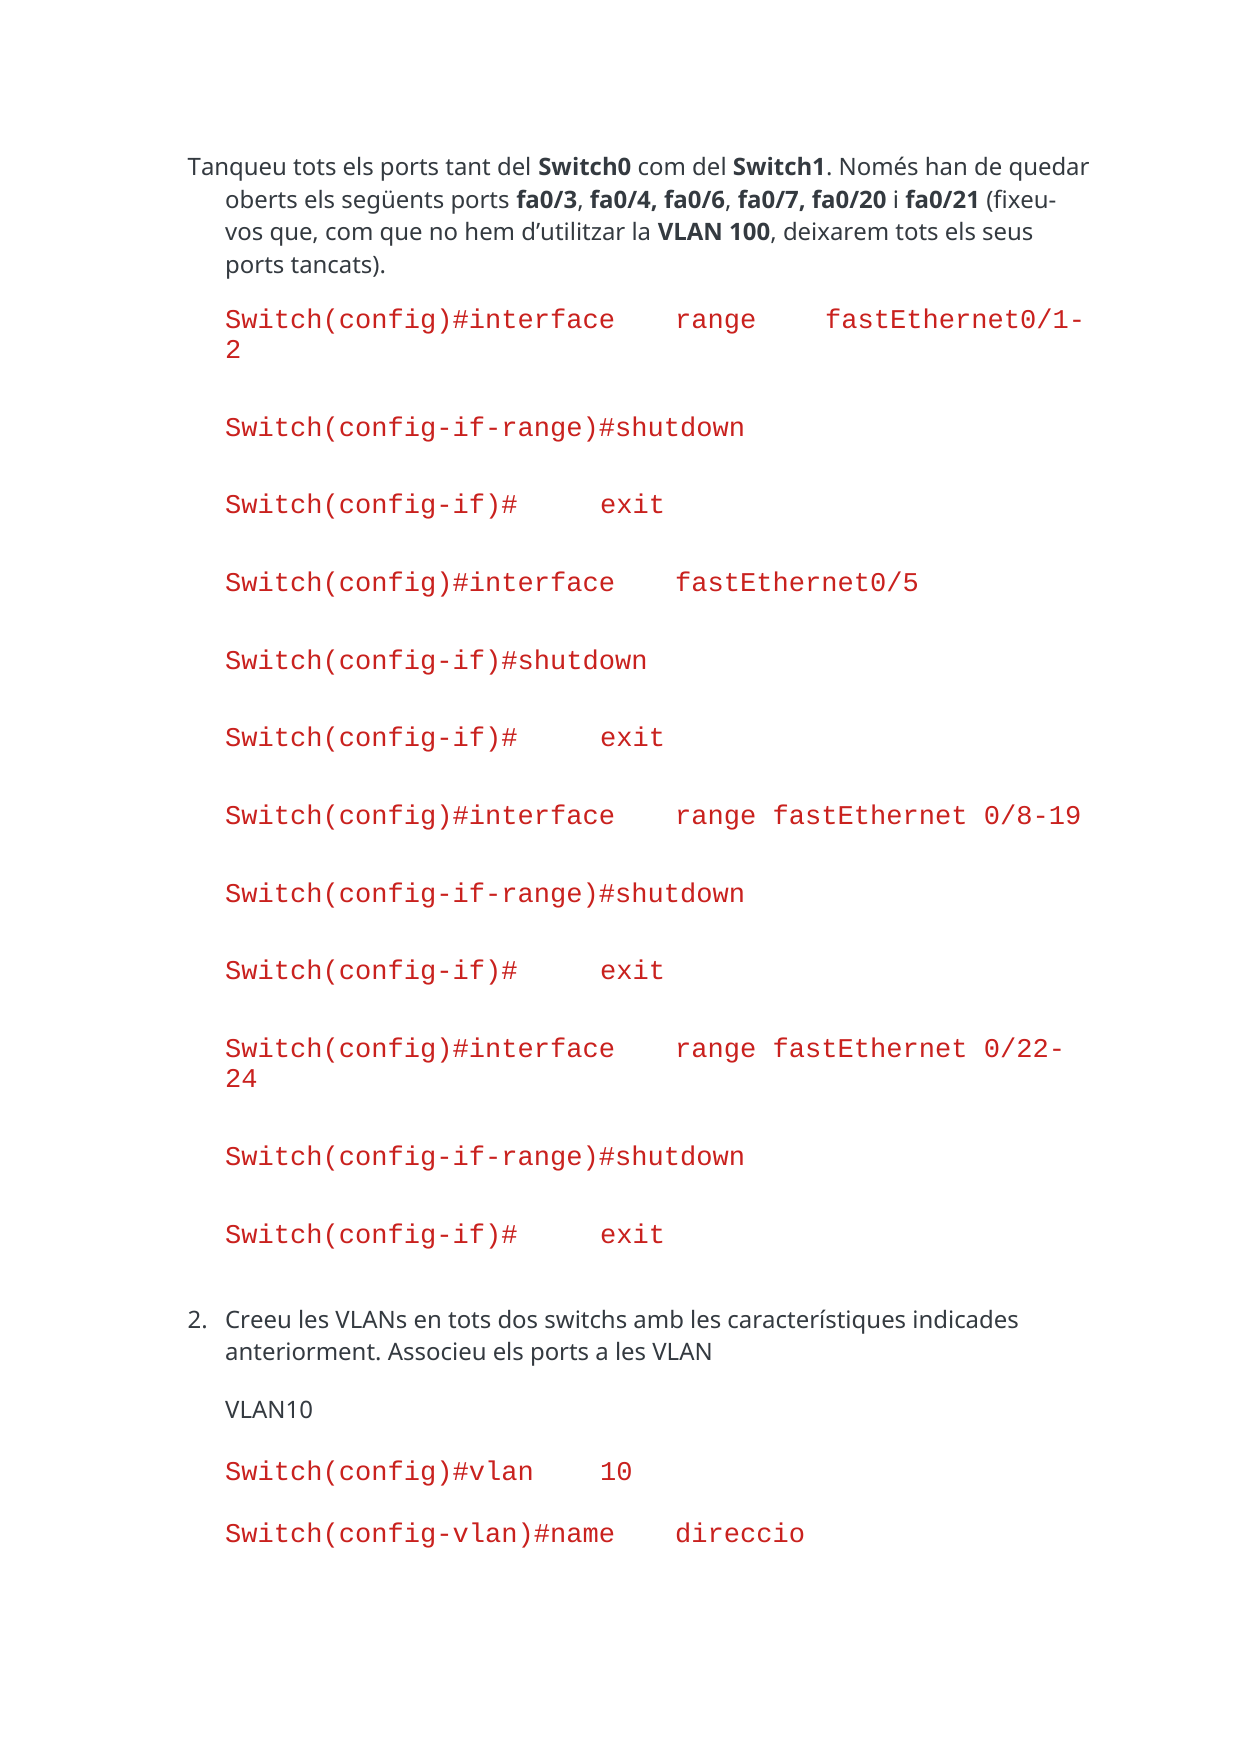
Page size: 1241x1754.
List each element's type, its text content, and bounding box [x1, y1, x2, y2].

list Creeu les VLANs en tots dos switchs amb les característiques indicades anteriorment. Associeu els ports a les VLAN [187, 1303, 1090, 1368]
text VLAN10 Switch(config)#vlan 10 Switch(config-vlan)#name direccio [225, 1393, 1090, 1581]
list Tanqueu tots els ports tant del Switch0 com del Switch1. Només han de quedar oberts els següents ports fa0/3, fa0/4, fa0/6, fa0/7, fa0/20 i fa0/21 (fixeu-vos que, com que no hem d’utilitzar la VLAN 100, deixarem tots els seus ports tancats). [187, 150, 1090, 280]
text Switch(config)#interface range fastEthernet0/1-2 Switch(config-if-range)#shutdown Switch(config-if)# exit Switch(config)#interface fastEthernet0/5 Switch(config-if)#shutdown Switch(config-if)# exit Switch(config)#interface range fastEthernet 0/8-19 Switch(config-if-range)#shutdown Switch(config-if)# exit Switch(config)#interface range fastEthernet 0/22-24 Switch(config-if-range)#shutdown Switch(config-if)# exit [225, 305, 1090, 1278]
